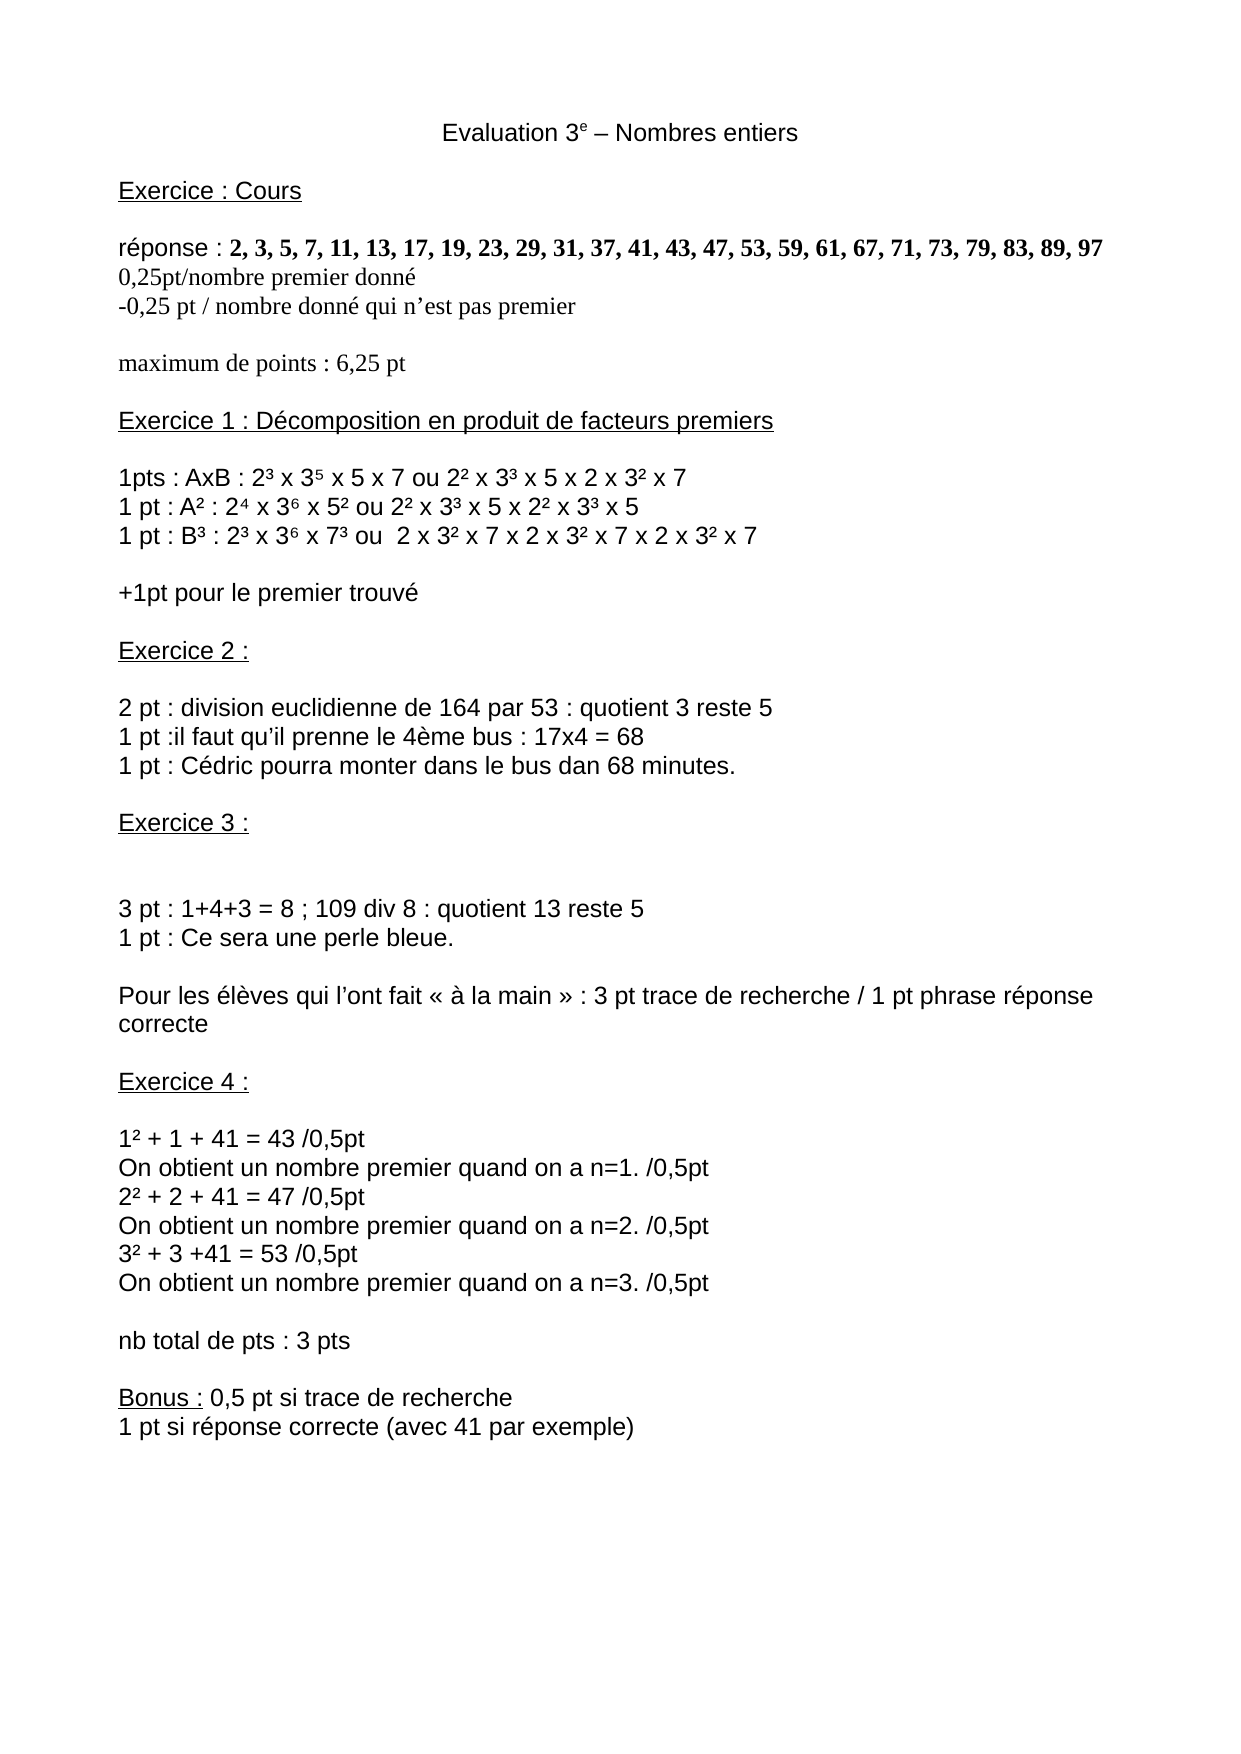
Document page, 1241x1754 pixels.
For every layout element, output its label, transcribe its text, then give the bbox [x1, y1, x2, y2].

text 1pts : AxB : 2³ x 3⁵ x 5 x 7 ou 2² x 3³ x 5 x 2 x 3² x 7 [118, 463, 1122, 492]
text 1 pt : Ce sera une perle bleue. [118, 923, 1122, 952]
text On obtient un nombre premier quand on a n=3. /0,5pt [118, 1268, 1122, 1297]
text Pour les élèves qui l’ont fait « à la main » : 3 pt trace de recherche / 1 pt phrase réponse correcte [118, 981, 1122, 1038]
text 3 pt : 1+4+3 = 8 ; 109 div 8 : quotient 13 reste 5 [118, 894, 1122, 923]
text Exercice : Cours [118, 176, 1122, 204]
text 2 pt : division euclidienne de 164 par 53 : quotient 3 reste 5 [118, 693, 1122, 722]
text Evaluation 3e – Nombres entiers [118, 118, 1122, 147]
text Exercice 4 : [118, 1067, 1122, 1096]
text Bonus : 0,5 pt si trace de recherche [118, 1383, 1122, 1412]
text On obtient un nombre premier quand on a n=2. /0,5pt [118, 1211, 1122, 1239]
text 1 pt : A² : 2⁴ x 3⁶ x 5² ou 2² x 3³ x 5 x 2² x 3³ x 5 [118, 492, 1122, 521]
text maximum de points : 6,25 pt [118, 348, 1122, 377]
text nb total de pts : 3 pts [118, 1326, 1122, 1354]
text Exercice 3 : [118, 808, 1122, 837]
text 2² + 2 + 41 = 47 /0,5pt [118, 1182, 1122, 1211]
text Exercice 2 : [118, 636, 1122, 664]
text 3² + 3 +41 = 53 /0,5pt [118, 1239, 1122, 1268]
text réponse : 2, 3, 5, 7, 11, 13, 17, 19, 23, 29, 31, 37, 41, 43, 47, 53, 59, 61, 67, 71, 73, 79, 83, 89, 97 [118, 233, 1122, 262]
text 1 pt si réponse correcte (avec 41 par exemple) [118, 1412, 1122, 1441]
text -0,25 pt / nombre donné qui n’est pas premier [118, 291, 1122, 319]
text 1 pt :il faut qu’il prenne le 4ème bus : 17x4 = 68 [118, 722, 1122, 751]
text 1² + 1 + 41 = 43 /0,5pt [118, 1124, 1122, 1153]
text 1 pt : B³ : 2³ x 3⁶ x 7³ ou 2 x 3² x 7 x 2 x 3² x 7 x 2 x 3² x 7 [118, 521, 1122, 549]
text On obtient un nombre premier quand on a n=1. /0,5pt [118, 1153, 1122, 1182]
text 1 pt : Cédric pourra monter dans le bus dan 68 minutes. [118, 751, 1122, 779]
text Exercice 1 : Décomposition en produit de facteurs premiers [118, 406, 1122, 434]
text +1pt pour le premier trouvé [118, 578, 1122, 607]
text 0,25pt/nombre premier donné [118, 262, 1122, 291]
